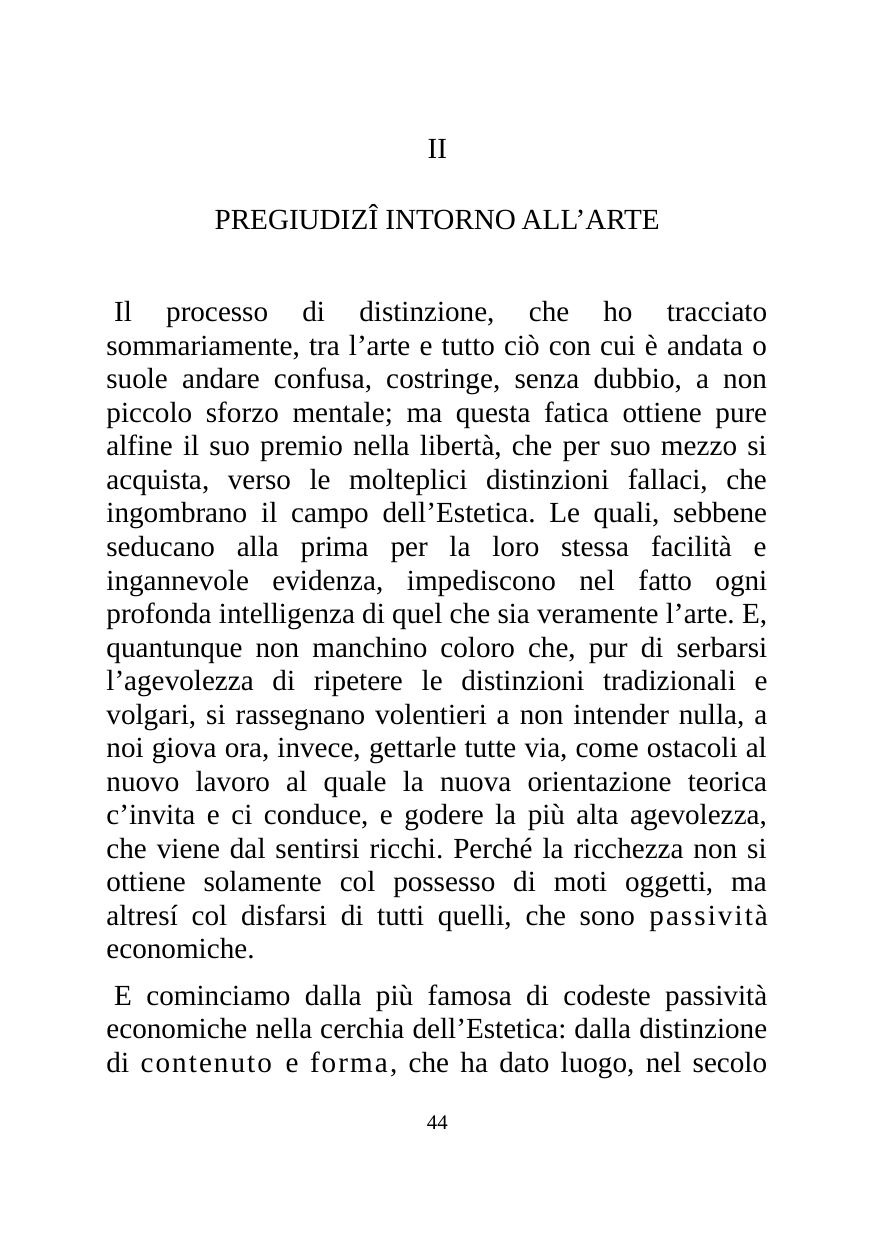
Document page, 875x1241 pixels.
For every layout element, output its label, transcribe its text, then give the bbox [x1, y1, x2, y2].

subtitle II [106, 131, 768, 165]
subtitle PREGIUDIZÎ INTORNO ALL’ARTE [106, 202, 768, 236]
text Il processo di distinzione, che ho tracciato sommariamente, tra l’arte e tutto ciò con cui è andata o suole andare confusa, costringe, senza dubbio, a non piccolo sforzo mentale; ma questa fatica ottiene pure alfine il suo premio nella libertà, che per suo mezzo si acquista, verso le molteplici distinzioni fallaci, che ingombrano il campo dell’Estetica. Le quali, sebbene seducano alla prima per la loro stessa facilità e ingannevole evidenza, impediscono nel fatto ogni profonda intelligenza di quel che sia veramente l’arte. E, quantunque non manchino coloro che, pur di serbarsi l’agevolezza di ripetere le distinzioni tradizionali e volgari, si rassegnano volentieri a non intender nulla, a noi giova ora, invece, gettarle tutte via, come ostacoli al nuovo lavoro al quale la nuova orientazione teorica c’invita e ci conduce, e godere la più alta agevolezza, che viene dal sentirsi ricchi. Perché la ricchezza non si ottiene solamente col possesso di moti oggetti, ma altresí col disfarsi di tutti quelli, che sono passività economiche. [106, 294, 768, 965]
text E cominciamo dalla più famosa di codeste passività economiche nella cerchia dell’Estetica: dalla distinzione di contenuto e forma, che ha dato luogo, nel secolo [106, 978, 768, 1078]
